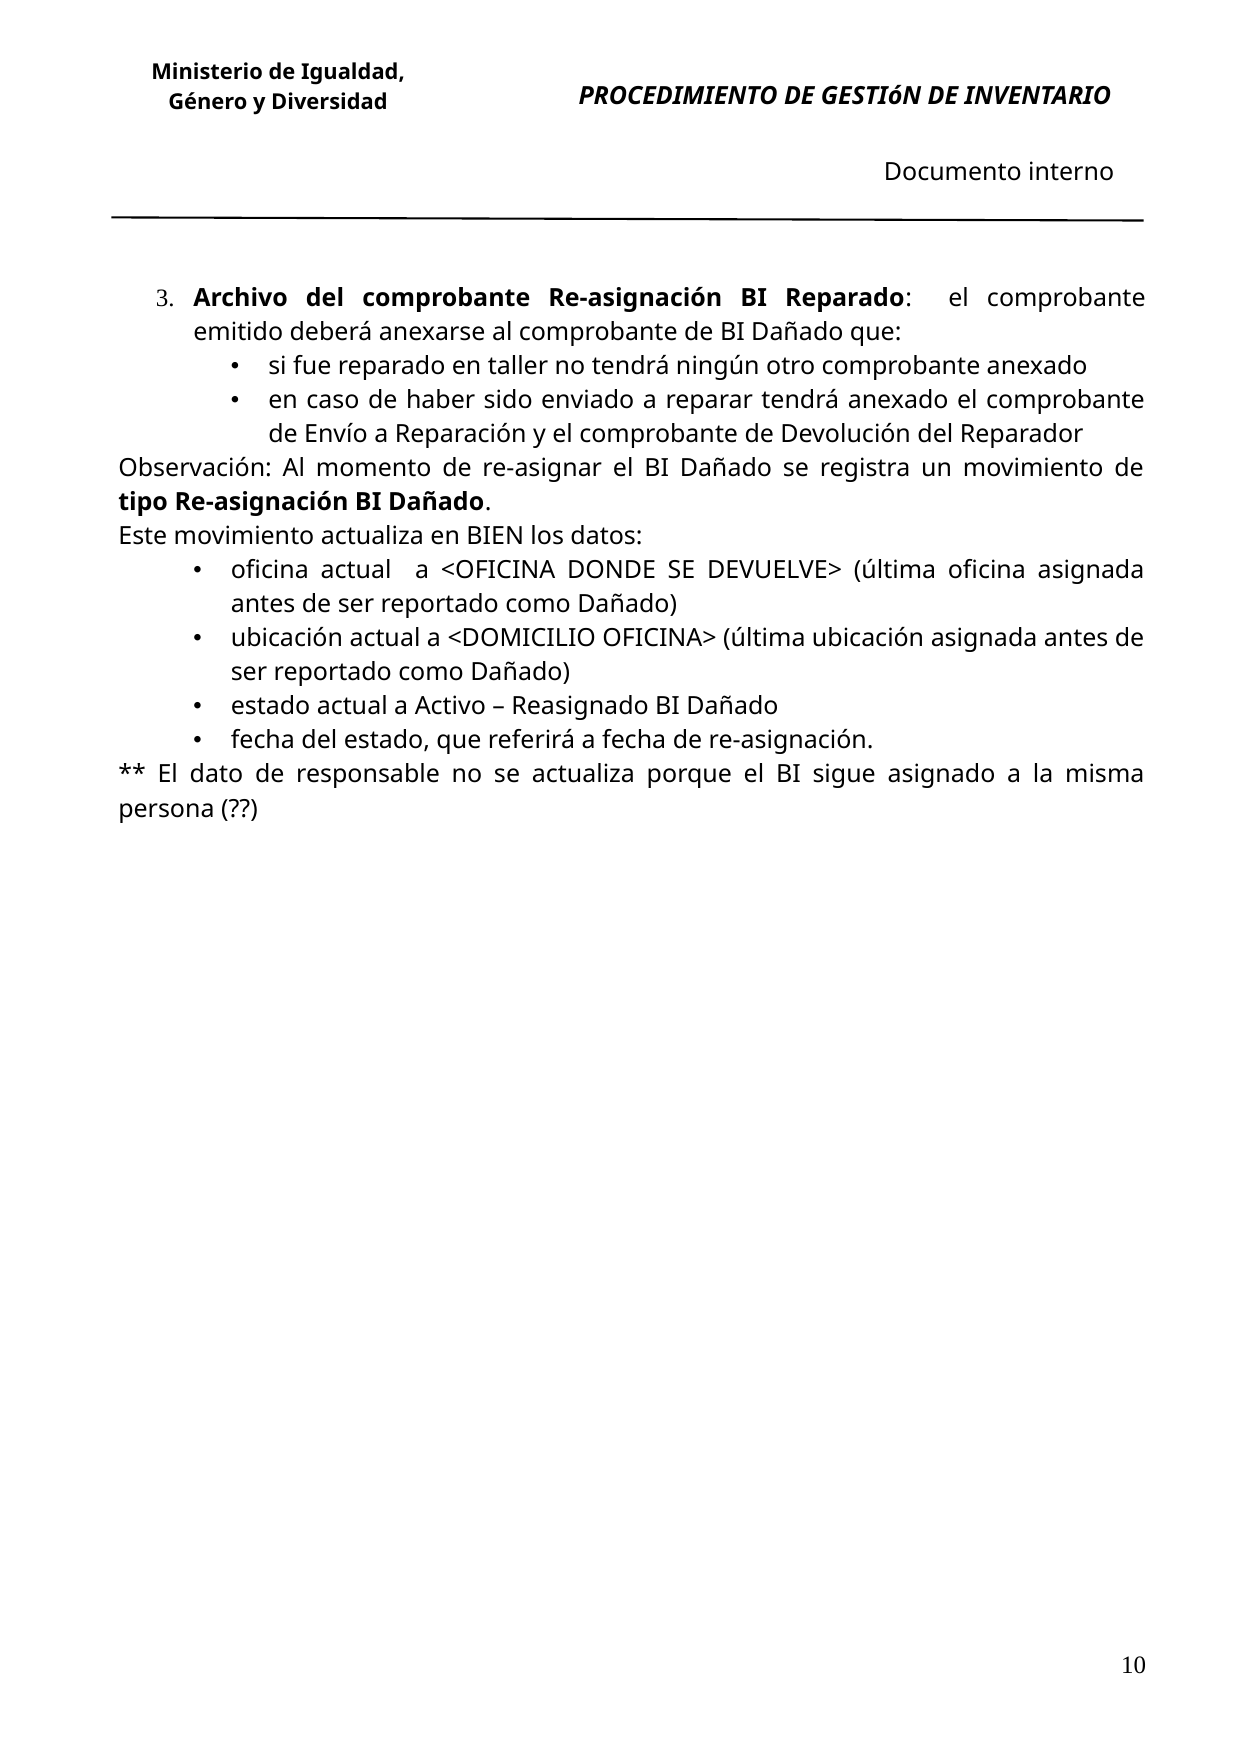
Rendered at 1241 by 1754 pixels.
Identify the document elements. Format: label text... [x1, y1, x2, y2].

text Este movimiento actualiza en BIEN los datos: [118, 518, 1146, 552]
list estado actual a Activo – Reasignado BI Dañado [193, 688, 1146, 722]
list si fue reparado en taller no tendrá ningún otro comprobante anexado [231, 347, 1146, 381]
text ** El dato de responsable no se actualiza porque el BI sigue asignado a la misma persona (??) [118, 756, 1146, 824]
list Archivo del comprobante Re-asignación BI Reparado: el comprobante emitido deberá anexarse al comprobante de BI Dañado que: [156, 279, 1146, 347]
list fecha del estado, que referirá a fecha de re-asignación. [193, 722, 1146, 756]
text Observación: Al momento de re-asignar el BI Dañado se registra un movimiento de tipo Re-asignación BI Dañado. [118, 449, 1146, 518]
list en caso de haber sido enviado a reparar tendrá anexado el comprobante de Envío a Reparación y el comprobante de Devolución del Reparador [231, 381, 1146, 449]
list ubicación actual a <DOMICILIO OFICINA> (última ubicación asignada antes de ser reportado como Dañado) [193, 620, 1146, 688]
list oficina actual a <OFICINA DONDE SE DEVUELVE> (última oficina asignada antes de ser reportado como Dañado) [193, 552, 1146, 620]
